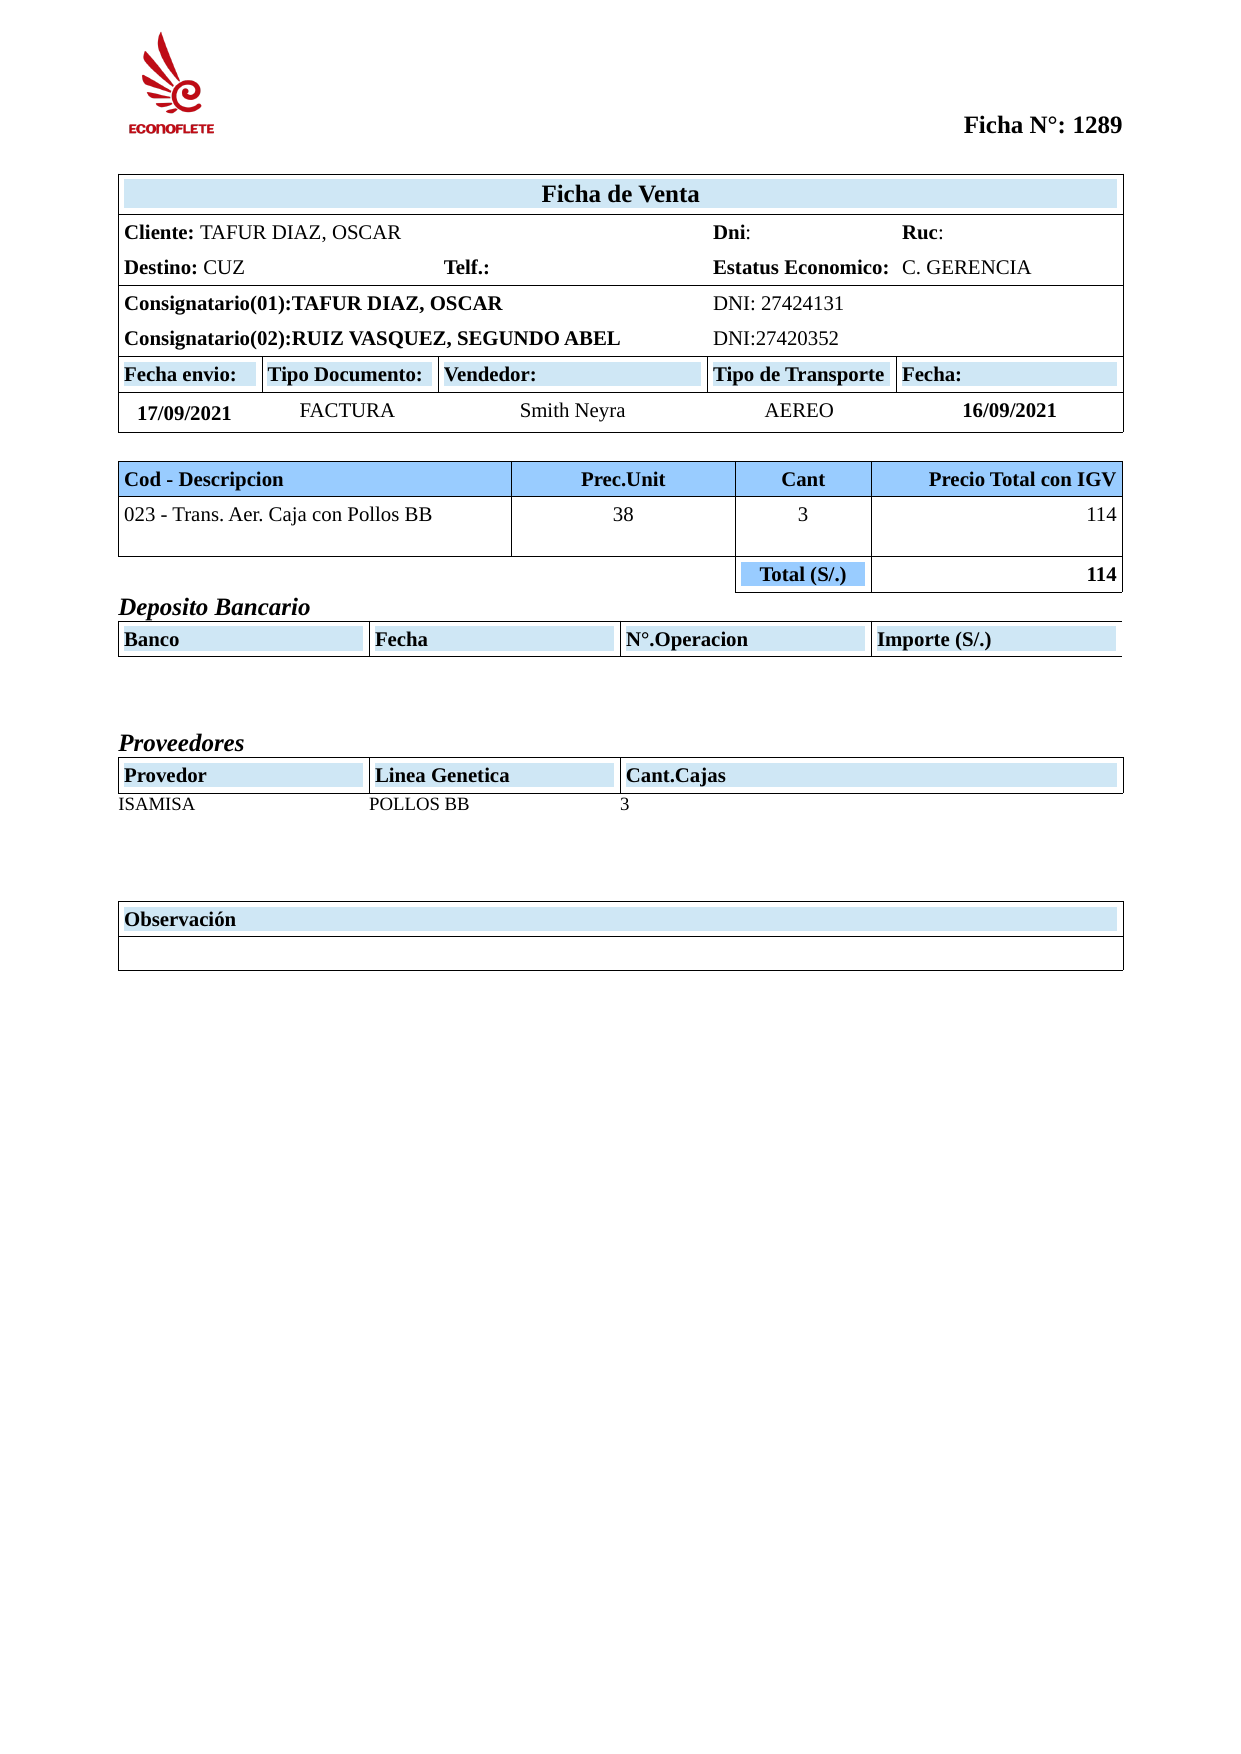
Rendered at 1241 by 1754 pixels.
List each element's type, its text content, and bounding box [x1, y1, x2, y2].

table_cell [118, 879, 369, 901]
table_header Banco [119, 622, 369, 656]
table_cell DNI:27420352 [707, 321, 1123, 356]
table_cell [871, 680, 1122, 704]
table_cell [620, 680, 871, 704]
table_cell [511, 557, 735, 592]
table_header Cant [736, 462, 871, 496]
table_cell 16/09/2021 [896, 393, 1123, 432]
table_header N°.Operacion [621, 622, 871, 656]
table_cell [620, 815, 1123, 836]
table_cell [119, 937, 1123, 969]
table_cell 114 [872, 497, 1122, 556]
table_cell [118, 836, 369, 858]
table_cell [118, 705, 369, 728]
table_cell 38 [512, 497, 735, 556]
table_header Cod - Descripcion [119, 462, 511, 496]
table_cell Telf.: [438, 249, 707, 285]
text Deposito Bancario [118, 592, 1122, 621]
table_cell Dni: [707, 215, 896, 249]
table_cell FACTURA [262, 393, 438, 432]
table_cell Tipo de Transporte [708, 357, 896, 392]
table_header Precio Total con IGV [872, 462, 1122, 496]
table_cell [369, 836, 620, 858]
table_cell Vendedor: [439, 357, 707, 392]
table_cell 17/09/2021 [119, 393, 262, 432]
table_cell [369, 705, 620, 728]
table_cell [369, 657, 620, 680]
table_header Ficha de Venta [119, 175, 1123, 214]
table_cell [620, 657, 871, 680]
table_cell 114 [872, 557, 1122, 592]
table_cell 3 [736, 497, 871, 556]
table_cell [369, 879, 620, 901]
table_header Observación [119, 902, 1123, 936]
table_cell DNI: 27424131 [707, 286, 1123, 321]
table_cell [369, 680, 620, 704]
table_cell [620, 836, 1123, 858]
table_cell ISAMISA [118, 794, 369, 814]
table_cell [871, 657, 1122, 680]
table_cell 023 - Trans. Aer. Caja con Pollos BB [119, 497, 511, 556]
table_cell [118, 680, 369, 704]
table_cell [871, 705, 1122, 728]
picture [118, 31, 225, 134]
table_header Prec.Unit [512, 462, 735, 496]
table_cell C. GERENCIA [896, 249, 1123, 285]
table_cell AEREO [707, 393, 896, 432]
table_cell Estatus Economico: [707, 249, 896, 285]
table_cell [620, 858, 1123, 879]
table_header Fecha [370, 622, 620, 656]
table_header Linea Genetica [370, 758, 620, 793]
table_cell [620, 705, 871, 728]
table_cell [118, 657, 369, 680]
table_cell [369, 858, 620, 879]
table_cell [118, 815, 369, 836]
table_cell Ruc: [896, 215, 1123, 249]
table_cell Tipo Documento: [263, 357, 438, 392]
table_cell Total (S/.) [736, 557, 871, 592]
table_cell Destino: CUZ [119, 249, 438, 285]
table_cell Fecha envio: [119, 357, 262, 392]
table_header Cant.Cajas [621, 758, 1123, 793]
table_cell POLLOS BB [369, 794, 620, 814]
text Proveedores [118, 728, 1122, 757]
table_header Provedor [119, 758, 369, 793]
table_cell [118, 858, 369, 879]
table_cell Smith Neyra [438, 393, 707, 432]
table_cell [369, 815, 620, 836]
table_cell 3 [620, 794, 1123, 814]
table_header Importe (S/.) [872, 622, 1122, 656]
table_cell Consignatario(01):TAFUR DIAZ, OSCAR [119, 286, 707, 321]
table_cell [118, 557, 511, 592]
table_cell [620, 879, 1123, 901]
table_cell Consignatario(02):RUIZ VASQUEZ, SEGUNDO ABEL [119, 321, 707, 356]
table_cell Fecha: [897, 357, 1123, 392]
table_cell Cliente: TAFUR DIAZ, OSCAR [119, 215, 707, 249]
